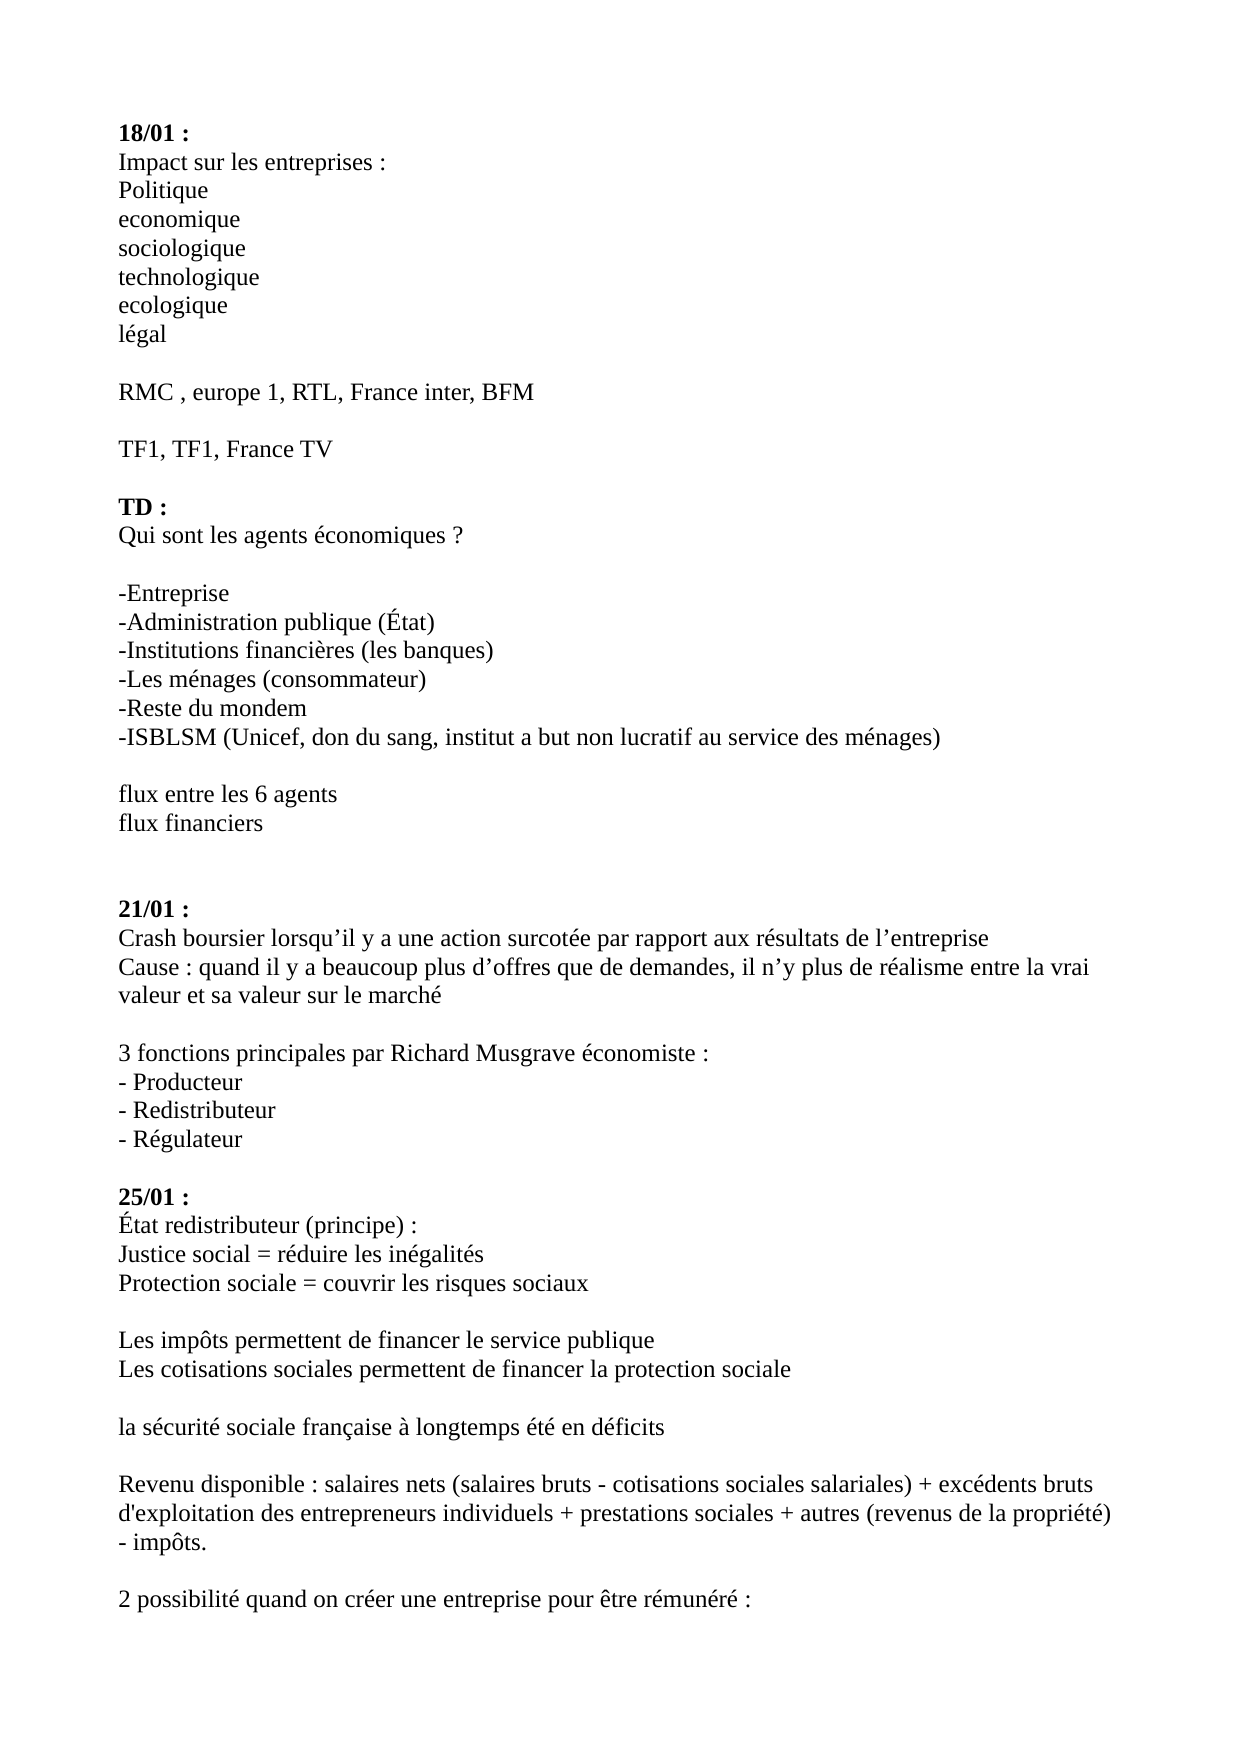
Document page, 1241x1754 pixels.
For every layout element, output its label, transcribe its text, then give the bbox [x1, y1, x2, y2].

text 21/01 : [118, 894, 1122, 923]
text - Producteur [118, 1067, 1122, 1096]
text TD : [118, 492, 1122, 521]
text -ISBLSM (Unicef, don du sang, institut a but non lucratif au service des ménages) [118, 722, 1122, 751]
text -Institutions financières (les banques) [118, 636, 1122, 664]
text flux entre les 6 agents [118, 779, 1122, 808]
text Impact sur les entreprises : [118, 147, 1122, 176]
text ecologique [118, 291, 1122, 319]
text 18/01 : [118, 118, 1122, 147]
text flux financiers [118, 808, 1122, 837]
text Revenu disponible : salaires nets (salaires bruts - cotisations sociales salariales) + excédents bruts d'exploitation des entrepreneurs individuels + prestations sociales + autres (revenus de la propriété) - impôts. [118, 1469, 1122, 1556]
text Cause : quand il y a beaucoup plus d’offres que de demandes, il n’y plus de réalisme entre la vrai valeur et sa valeur sur le marché [118, 952, 1122, 1009]
text - Régulateur [118, 1124, 1122, 1153]
text Protection sociale = couvrir les risques sociaux [118, 1268, 1122, 1297]
text Politique [118, 176, 1122, 204]
text 25/01 : [118, 1182, 1122, 1211]
text 3 fonctions principales par Richard Musgrave économiste : [118, 1038, 1122, 1067]
text RMC , europe 1, RTL, France inter, BFM [118, 377, 1122, 406]
text Qui sont les agents économiques ? [118, 521, 1122, 549]
text economique [118, 204, 1122, 233]
text Les impôts permettent de financer le service publique [118, 1326, 1122, 1354]
text État redistributeur (principe) : [118, 1211, 1122, 1239]
text sociologique [118, 233, 1122, 262]
text -Reste du mondem [118, 693, 1122, 722]
text -Entreprise [118, 578, 1122, 607]
text 2 possibilité quand on créer une entreprise pour être rémunéré : [118, 1584, 1122, 1613]
text la sécurité sociale française à longtemps été en déficits [118, 1412, 1122, 1441]
text Crash boursier lorsqu’il y a une action surcotée par rapport aux résultats de l’entreprise [118, 923, 1122, 952]
text technologique [118, 262, 1122, 291]
text légal [118, 319, 1122, 348]
text -Administration publique (État) [118, 607, 1122, 636]
text Justice social = réduire les inégalités [118, 1239, 1122, 1268]
text - Redistributeur [118, 1096, 1122, 1124]
text -Les ménages (consommateur) [118, 664, 1122, 693]
text Les cotisations sociales permettent de financer la protection sociale [118, 1354, 1122, 1383]
text TF1, TF1, France TV [118, 434, 1122, 463]
